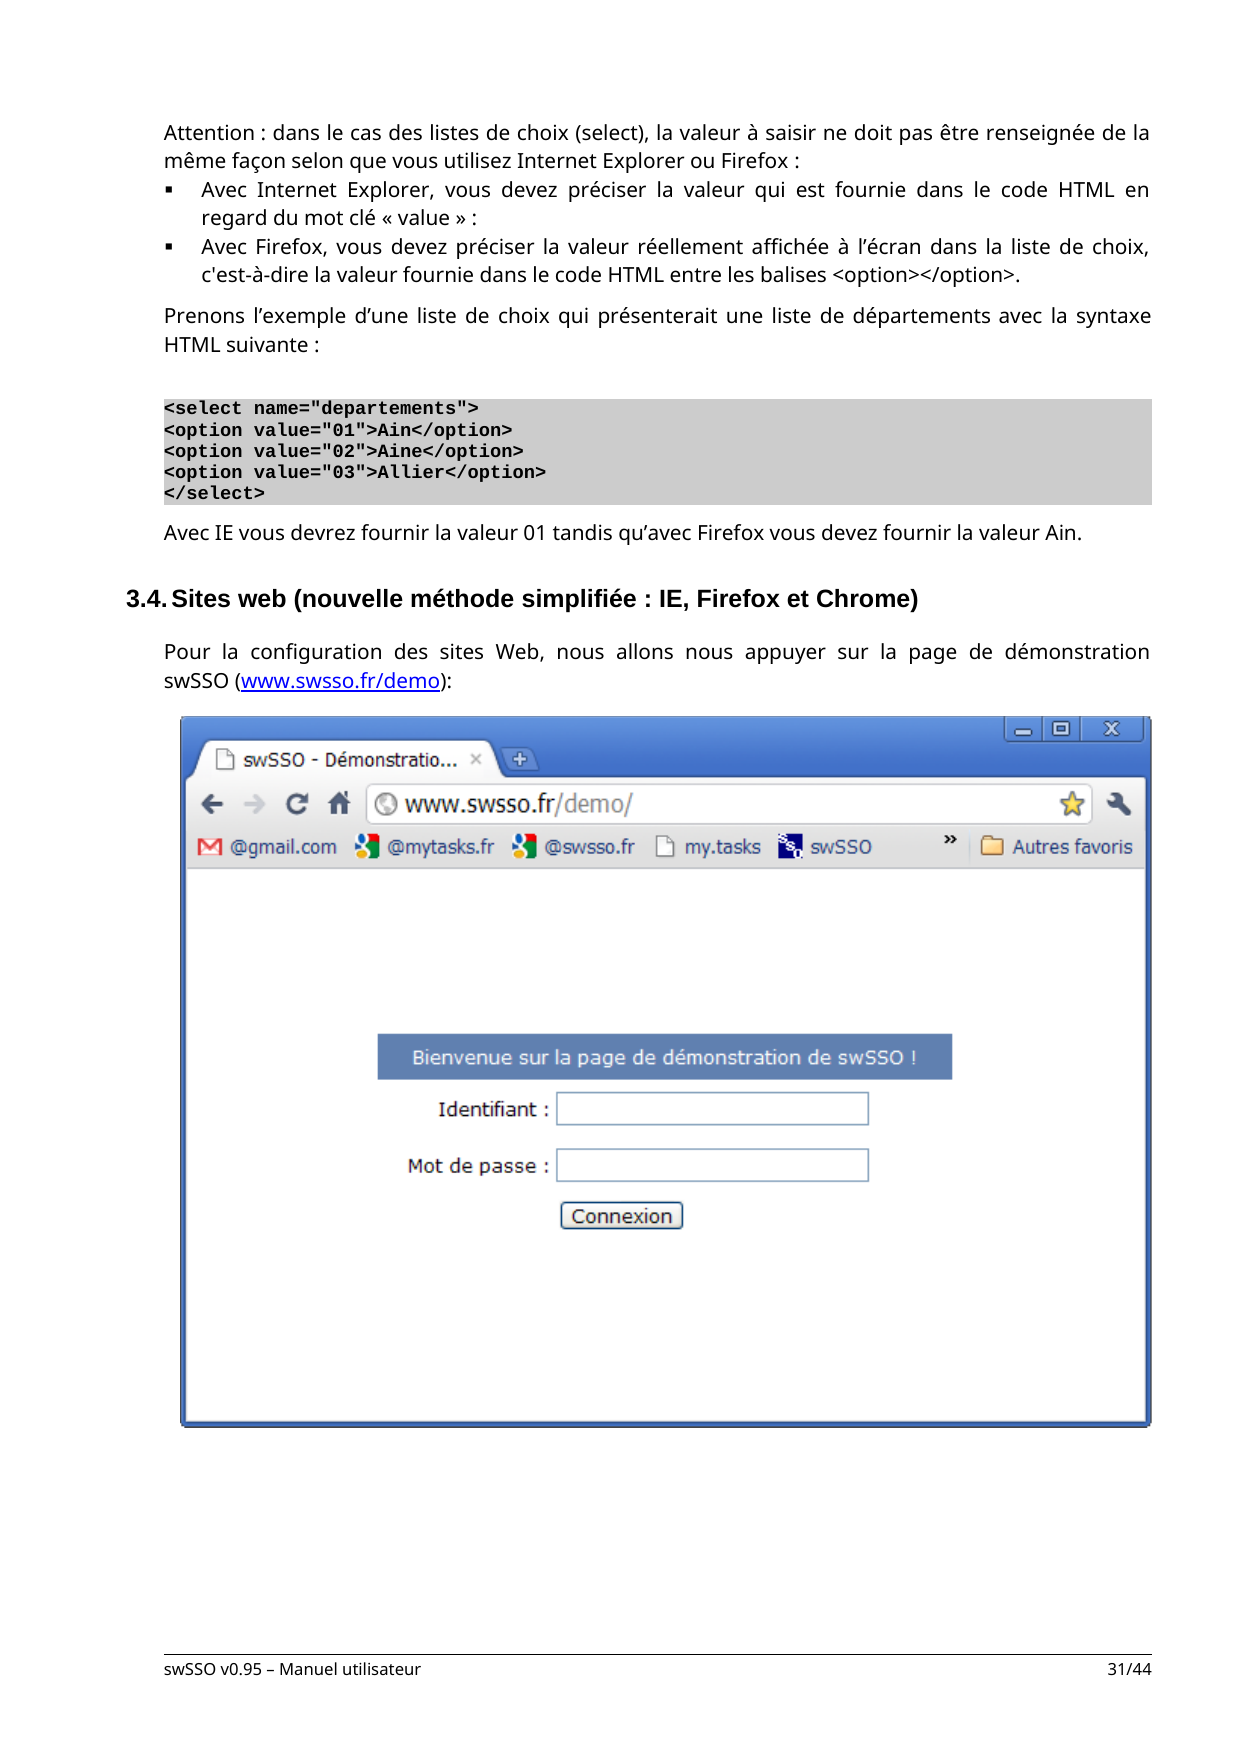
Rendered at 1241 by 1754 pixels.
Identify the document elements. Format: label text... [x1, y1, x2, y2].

text Attention : dans le cas des listes de choix (select), la valeur à saisir ne doit pas être renseignée de la même façon selon que vous utilisez Internet Explorer ou Firefox : [164, 118, 1152, 175]
picture [180, 716, 1152, 1428]
text <select name="departements"> [164, 399, 1152, 420]
text Prenons l’exemple d’une liste de choix qui présenterait une liste de départements avec la syntaxe HTML suivante : [164, 301, 1152, 358]
text <option value="02">Aine</option> [164, 442, 1152, 463]
text Pour la configuration des sites Web, nous allons nous appuyer sur la page de démonstration swSSO (www.swsso.fr/demo): [164, 637, 1152, 694]
subtitle Sites web (nouvelle méthode simplifiée : IE, Firefox et Chrome) [126, 584, 1152, 612]
list Avec Firefox, vous devez préciser la valeur réellement affichée à l’écran dans la liste de choix, c'est-à-dire la valeur fournie dans le code HTML entre les balises <option></option>. [164, 232, 1152, 289]
list Avec Internet Explorer, vous devez préciser la valeur qui est fournie dans le code HTML en regard du mot clé « value » : [164, 175, 1152, 232]
text <option value="03">Allier</option> [164, 463, 1152, 484]
text </select> [164, 484, 1152, 505]
text Avec IE vous devrez fournir la valeur 01 tandis qu’avec Firefox vous devez fournir la valeur Ain. [164, 518, 1152, 546]
text <option value="01">Ain</option> [164, 420, 1152, 442]
